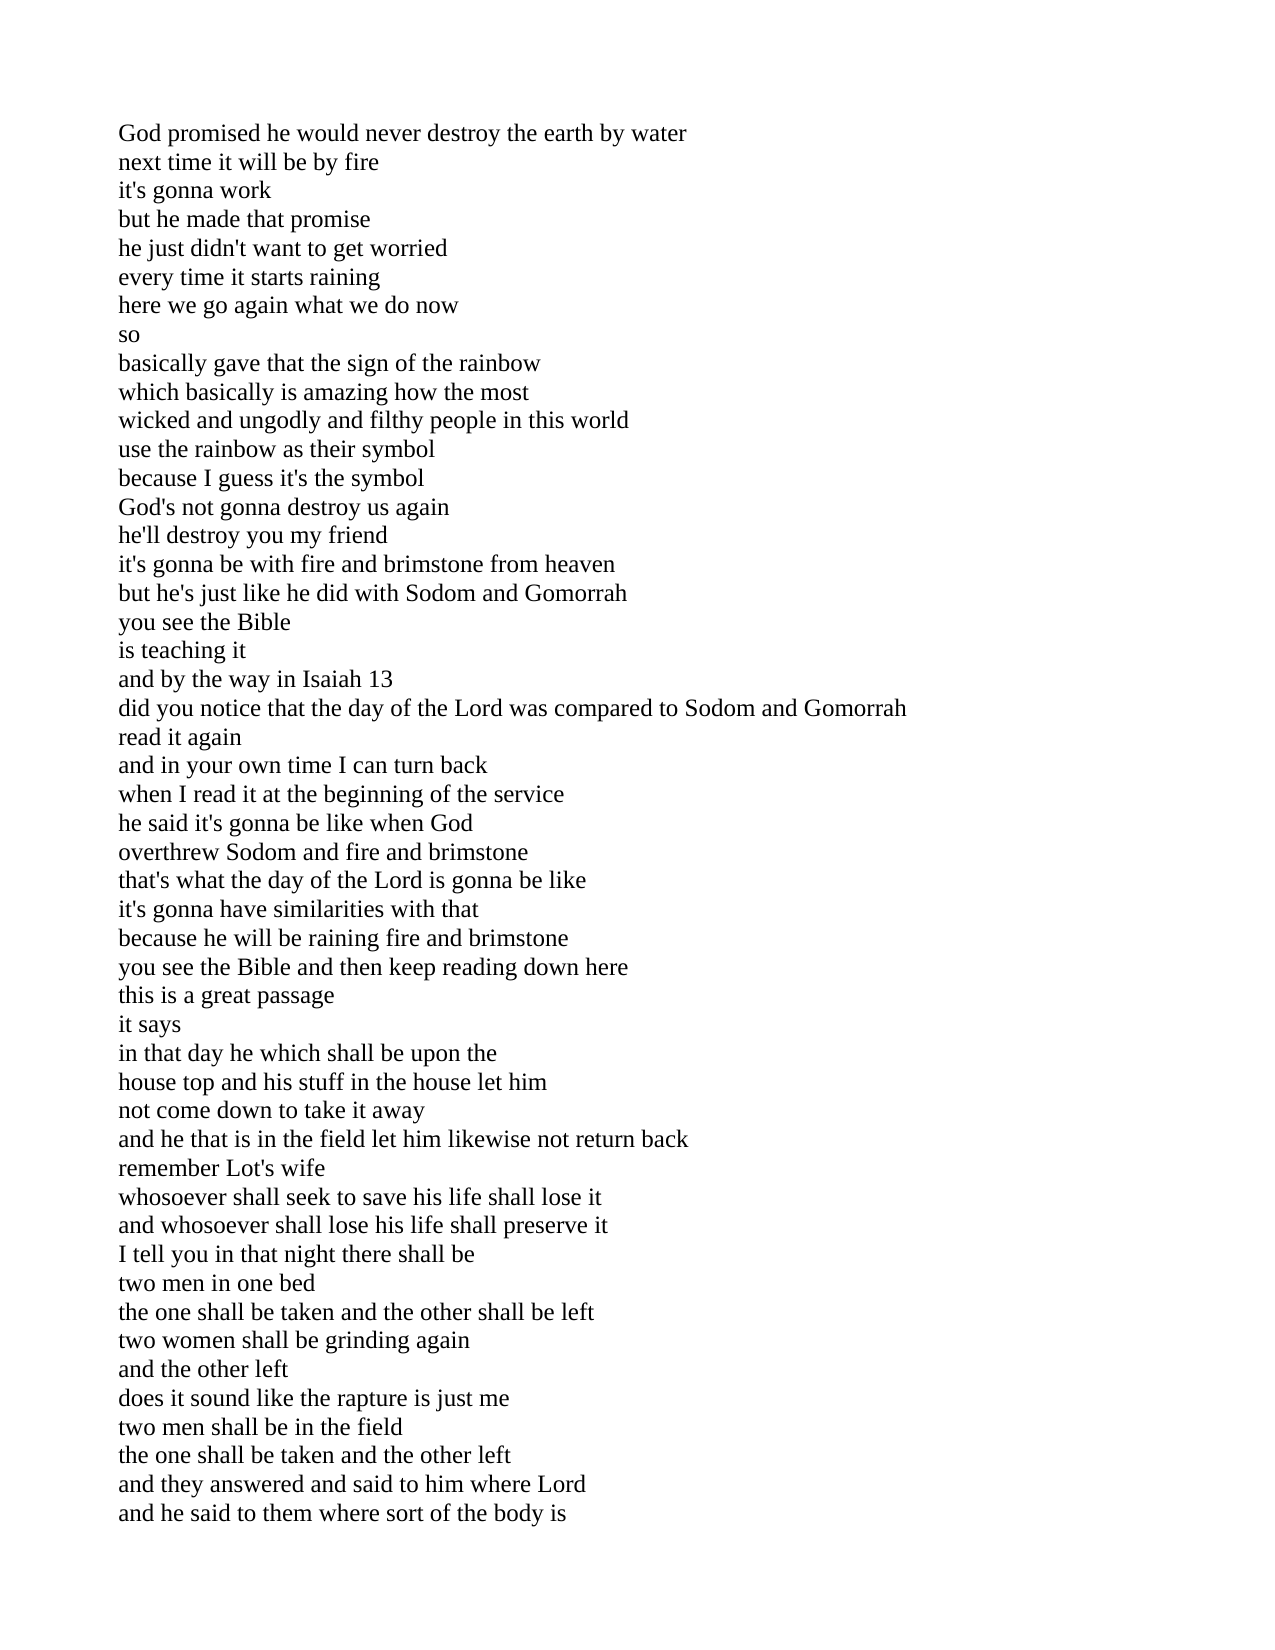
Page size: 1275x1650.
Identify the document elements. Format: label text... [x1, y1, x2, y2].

text the one shall be taken and the other left [118, 1441, 1157, 1469]
text every time it starts raining [118, 262, 1157, 291]
text this is a great passage [118, 981, 1157, 1009]
text and they answered and said to him where Lord [118, 1469, 1157, 1498]
text and he said to them where sort of the body is [118, 1498, 1157, 1527]
text house top and his stuff in the house let him [118, 1067, 1157, 1096]
text remember Lot's wife [118, 1153, 1157, 1182]
text you see the Bible and then keep reading down here [118, 952, 1157, 981]
text is teaching it [118, 636, 1157, 664]
text two men in one bed [118, 1268, 1157, 1297]
text here we go again what we do now [118, 291, 1157, 319]
text and in your own time I can turn back [118, 751, 1157, 779]
text he'll destroy you my friend [118, 521, 1157, 549]
text in that day he which shall be upon the [118, 1038, 1157, 1067]
text it's gonna be with fire and brimstone from heaven [118, 549, 1157, 578]
text it's gonna work [118, 176, 1157, 204]
text and he that is in the field let him likewise not return back [118, 1124, 1157, 1153]
text you see the Bible [118, 607, 1157, 636]
text that's what the day of the Lord is gonna be like [118, 866, 1157, 894]
text read it again [118, 722, 1157, 751]
text so [118, 319, 1157, 348]
text basically gave that the sign of the rainbow [118, 348, 1157, 377]
text God promised he would never destroy the earth by water [118, 118, 1157, 147]
text God's not gonna destroy us again [118, 492, 1157, 521]
text I tell you in that night there shall be [118, 1239, 1157, 1268]
text he said it's gonna be like when God [118, 808, 1157, 837]
text he just didn't want to get worried [118, 233, 1157, 262]
text but he made that promise [118, 204, 1157, 233]
text and the other left [118, 1354, 1157, 1383]
text when I read it at the beginning of the service [118, 779, 1157, 808]
text wicked and ungodly and filthy people in this world [118, 406, 1157, 434]
text the one shall be taken and the other shall be left [118, 1297, 1157, 1326]
text whosoever shall seek to save his life shall lose it [118, 1182, 1157, 1211]
text next time it will be by fire [118, 147, 1157, 176]
text overthrew Sodom and fire and brimstone [118, 837, 1157, 866]
text use the rainbow as their symbol [118, 434, 1157, 463]
text and by the way in Isaiah 13 [118, 664, 1157, 693]
text and whosoever shall lose his life shall preserve it [118, 1211, 1157, 1239]
text because he will be raining fire and brimstone [118, 923, 1157, 952]
text two men shall be in the field [118, 1412, 1157, 1441]
text it says [118, 1009, 1157, 1038]
text but he's just like he did with Sodom and Gomorrah [118, 578, 1157, 607]
text not come down to take it away [118, 1096, 1157, 1124]
text because I guess it's the symbol [118, 463, 1157, 492]
text it's gonna have similarities with that [118, 894, 1157, 923]
text two women shall be grinding again [118, 1326, 1157, 1354]
text which basically is amazing how the most [118, 377, 1157, 406]
text does it sound like the rapture is just me [118, 1383, 1157, 1412]
text did you notice that the day of the Lord was compared to Sodom and Gomorrah [118, 693, 1157, 722]
